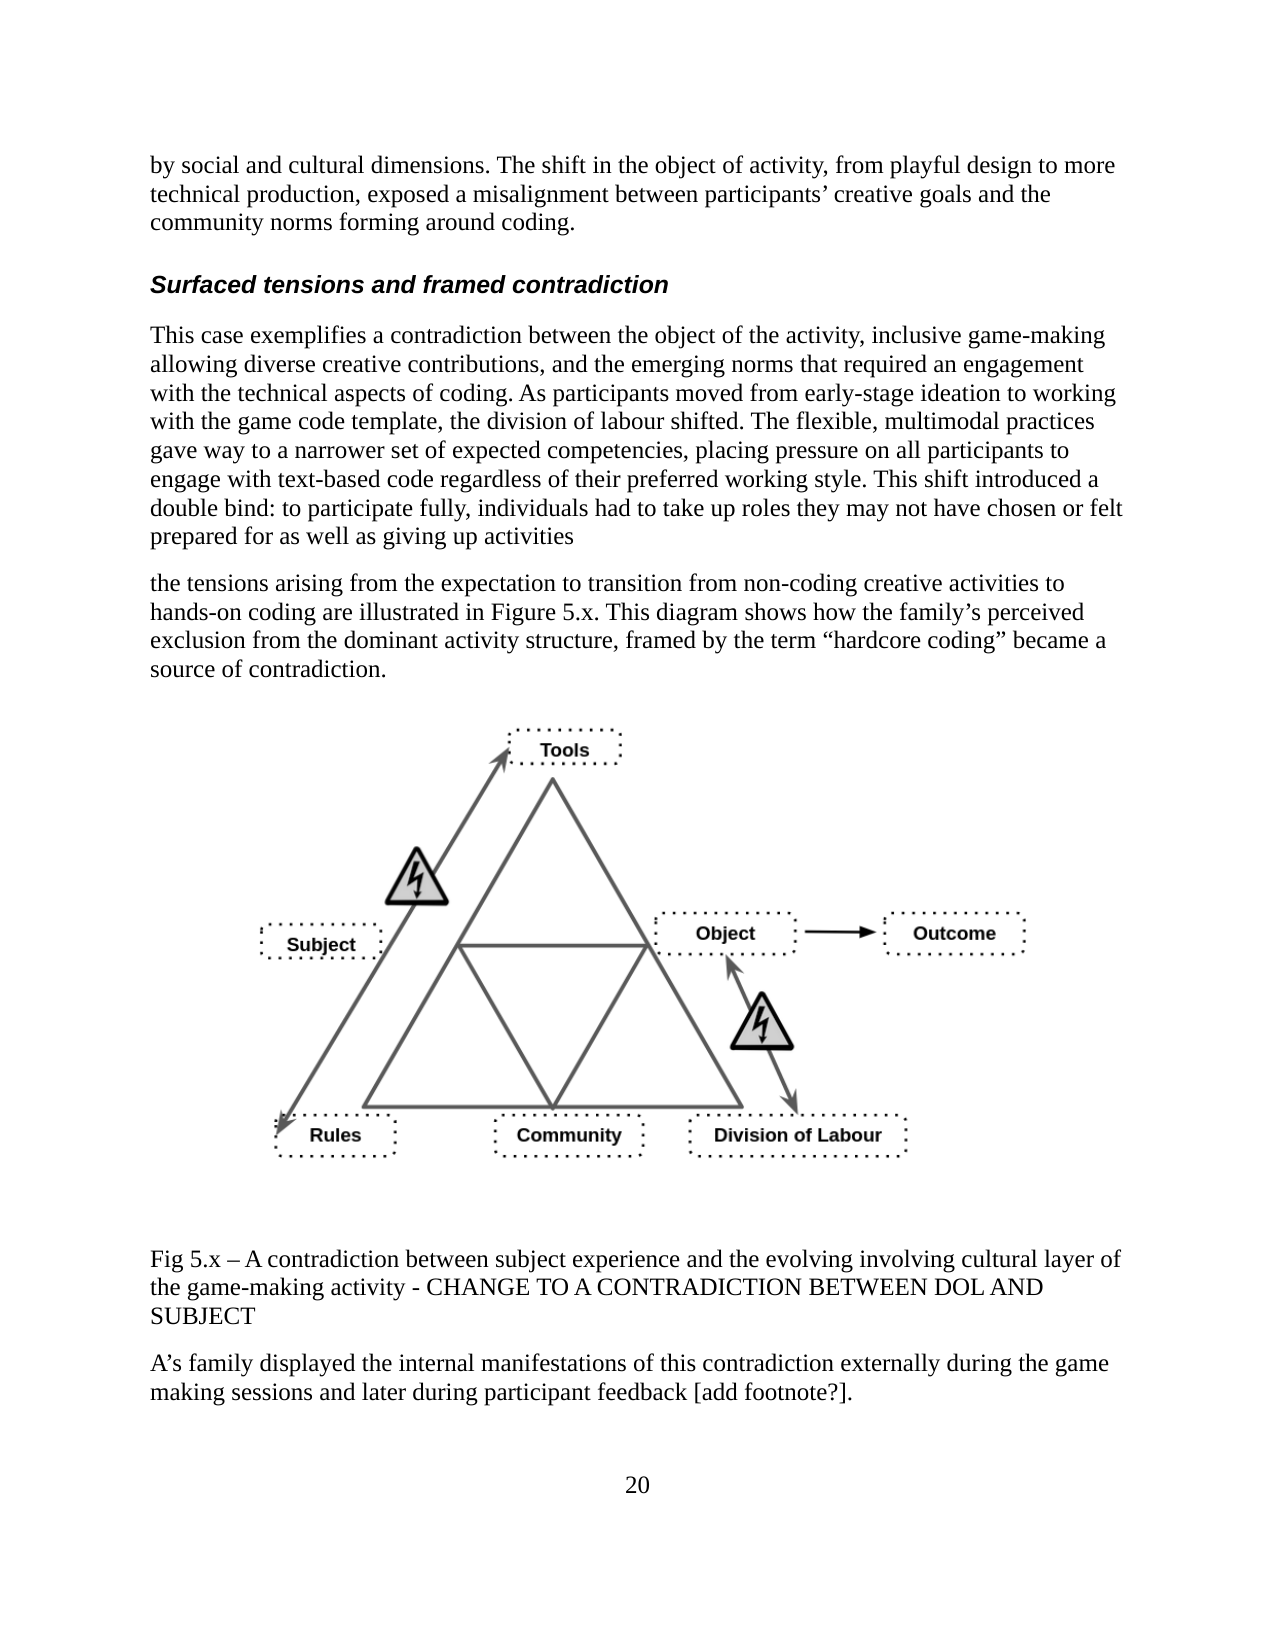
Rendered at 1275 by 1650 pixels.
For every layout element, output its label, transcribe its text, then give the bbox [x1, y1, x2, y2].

picture [150, 701, 1077, 1226]
text A’s family displayed the internal manifestations of this contradiction externally during the game making sessions and later during participant feedback [add footnote?]. [150, 1348, 1125, 1405]
text Fig 5.x – A contradiction between subject experience and the evolving involving cultural layer of the game-making activity - CHANGE TO A CONTRADICTION BETWEEN DOL AND SUBJECT [150, 1244, 1125, 1330]
text This case exemplifies a contradiction between the object of the activity, inclusive game-making allowing diverse creative contributions, and the emerging norms that required an engagement with the technical aspects of coding. As participants moved from early-stage ideation to working with the game code template, the division of labour shifted. The flexible, multimodal practices gave way to a narrower set of expected competencies, placing pressure on all participants to engage with text-based code regardless of their preferred working style. This shift introduced a double bind: to participate fully, individuals had to take up roles they may not have chosen or felt prepared for as well as giving up activities [150, 320, 1125, 550]
text the tensions arising from the expectation to transition from non-coding creative activities to hands-on coding are illustrated in Figure 5.x. This diagram shows how the family’s perceived exclusion from the dominant activity structure, framed by the term “hardcore coding” became a source of contradiction. [150, 568, 1125, 683]
subtitle Surfaced tensions and framed contradiction [150, 270, 1125, 299]
text by social and cultural dimensions. The shift in the object of activity, from playful design to more technical production, exposed a misalignment between participants’ creative goals and the community norms forming around coding. [150, 150, 1125, 236]
